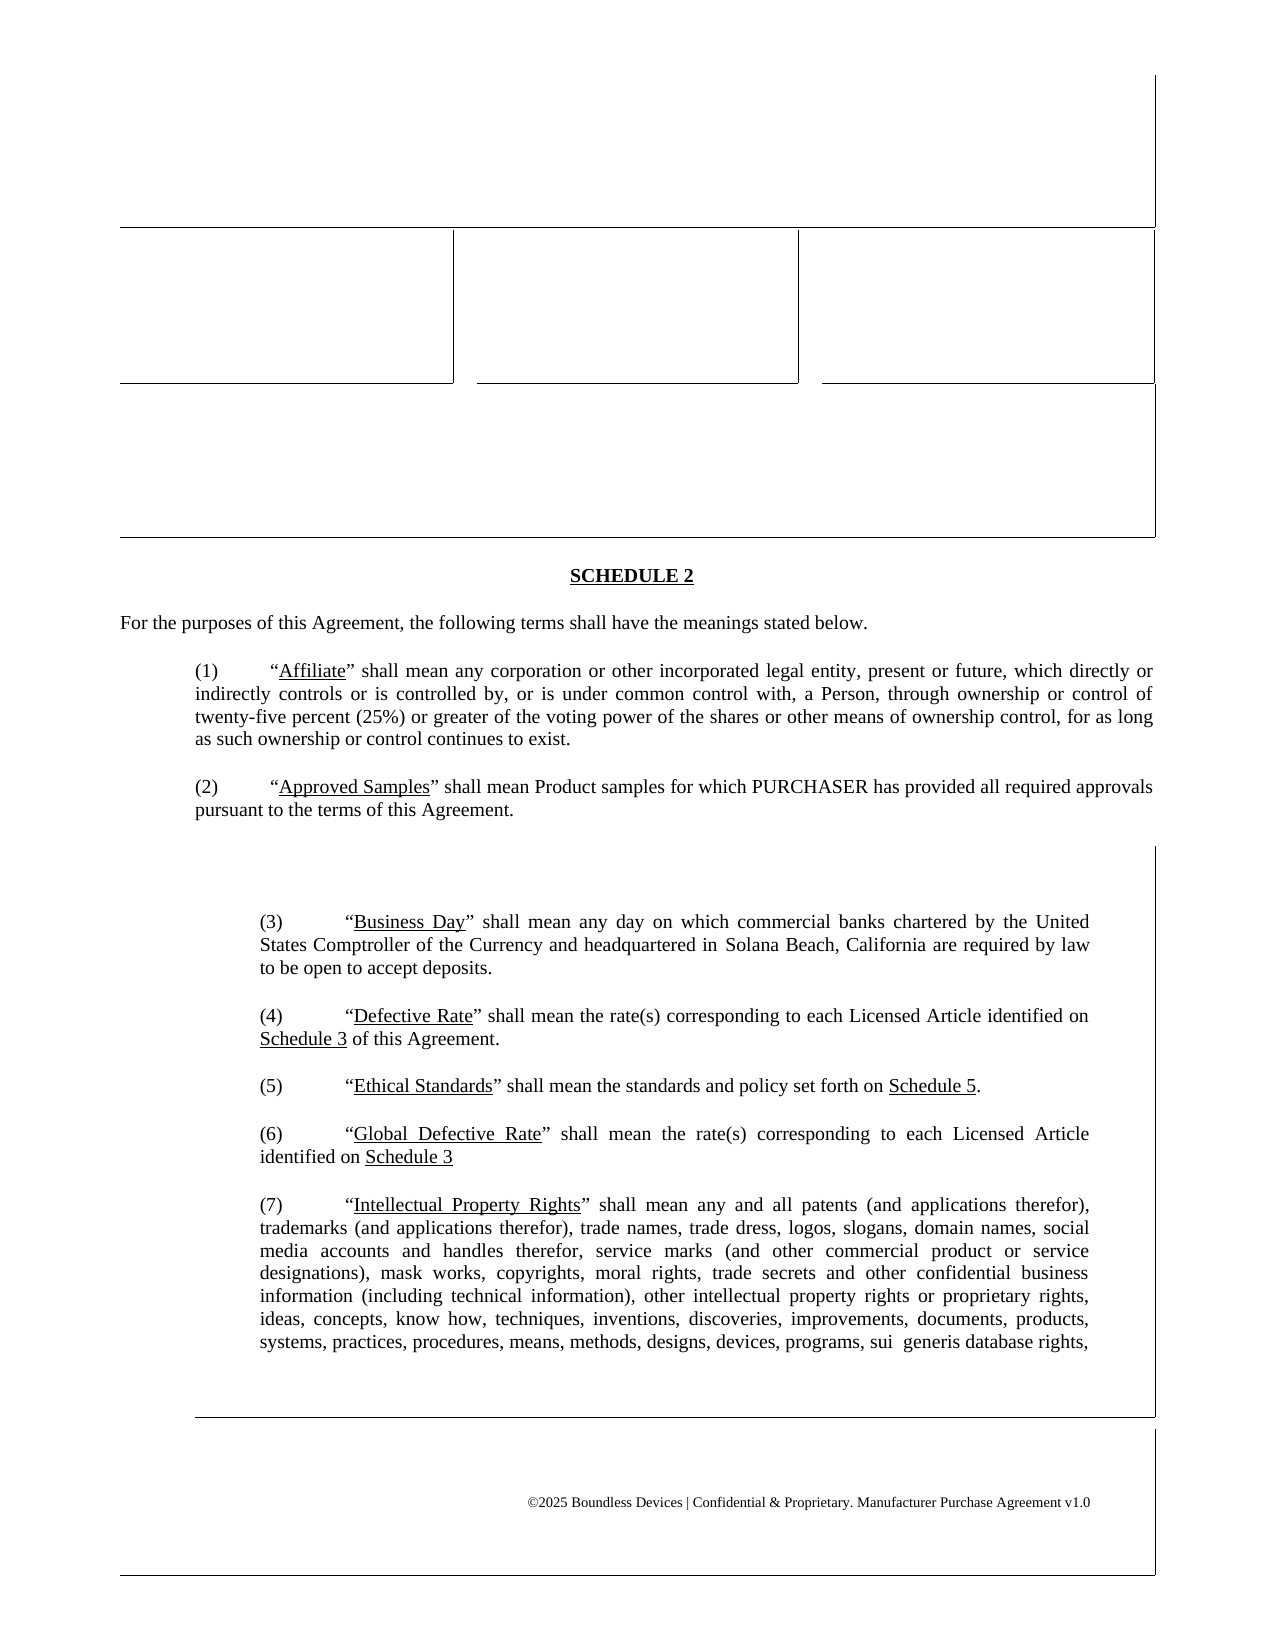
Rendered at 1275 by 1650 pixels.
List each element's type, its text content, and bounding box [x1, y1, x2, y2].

text For the purposes of this Agreement, the following terms shall have the meanings stated below. [120, 611, 1155, 634]
text (2) “Approved Samples” shall mean Product samples for which PURCHASER has provided all required approvals pursuant to the terms of this Agreement. [195, 775, 1155, 821]
text (6) “Global Defective Rate” shall mean the rate(s) corresponding to each Licensed Article identified on Schedule 3 [195, 1058, 1155, 1128]
text (1) “Affiliate” shall mean any corporation or other incorporated legal entity, present or future, which directly or indirectly controls or is controlled by, or is under common control with, a Person, through ownership or control of twenty-five percent (25%) or greater of the voting power of the shares or other means of ownership control, for as long as such ownership or control continues to exist. [195, 659, 1155, 750]
text (5) “Ethical Standards” shall mean the standards and policy set forth on Schedule 5. [195, 1010, 1155, 1058]
text (3) “Business Day” shall mean any day on which commercial banks chartered by the United States Comptroller of the Currency and headquartered in Solana Beach, California are required by law to be open to accept deposits. [195, 846, 1155, 939]
text SCHEDULE 2 [120, 559, 1155, 588]
text (4) “Defective Rate” shall mean the rate(s) corresponding to each Licensed Article identified on Schedule 3 of this Agreement. [195, 939, 1155, 1010]
text (7) “Intellectual Property Rights” shall mean any and all patents (and applications therefor), trademarks (and applications therefor), trade names, trade dress, logos, slogans, domain names, social media accounts and handles therefor, service marks (and other commercial product or service designations), mask works, copyrights, moral rights, trade secrets and other confidential business information (including technical information), other intellectual property rights or proprietary rights, ideas, concepts, know how, techniques, inventions, discoveries, improvements, documents, products, systems, practices, procedures, means, methods, designs, devices, programs, sui generis database rights, software, databases and data (whether in tangible or intangible form and whether or not stored, compiled or memorialized physically, electronically, graphically, photographically or in writing), together with all ideas, concepts, means, methods, designs, devices, programs, software, drawings, sketches and any other intellectual property or proprietary right recognized or protectable by any jurisdiction in the world, together with all registrations and applications for any of the foregoing and all goodwill associated with any of the foregoing. “Intellectual Property Rights” includes, but is not limited to, subject matter that falls within the definition of patentable subject matter under the laws of the U.S. or any other jurisdiction or within the definition of copyrightable materials under the laws of the U.S. or any other jurisdiction. [195, 1128, 1155, 1417]
